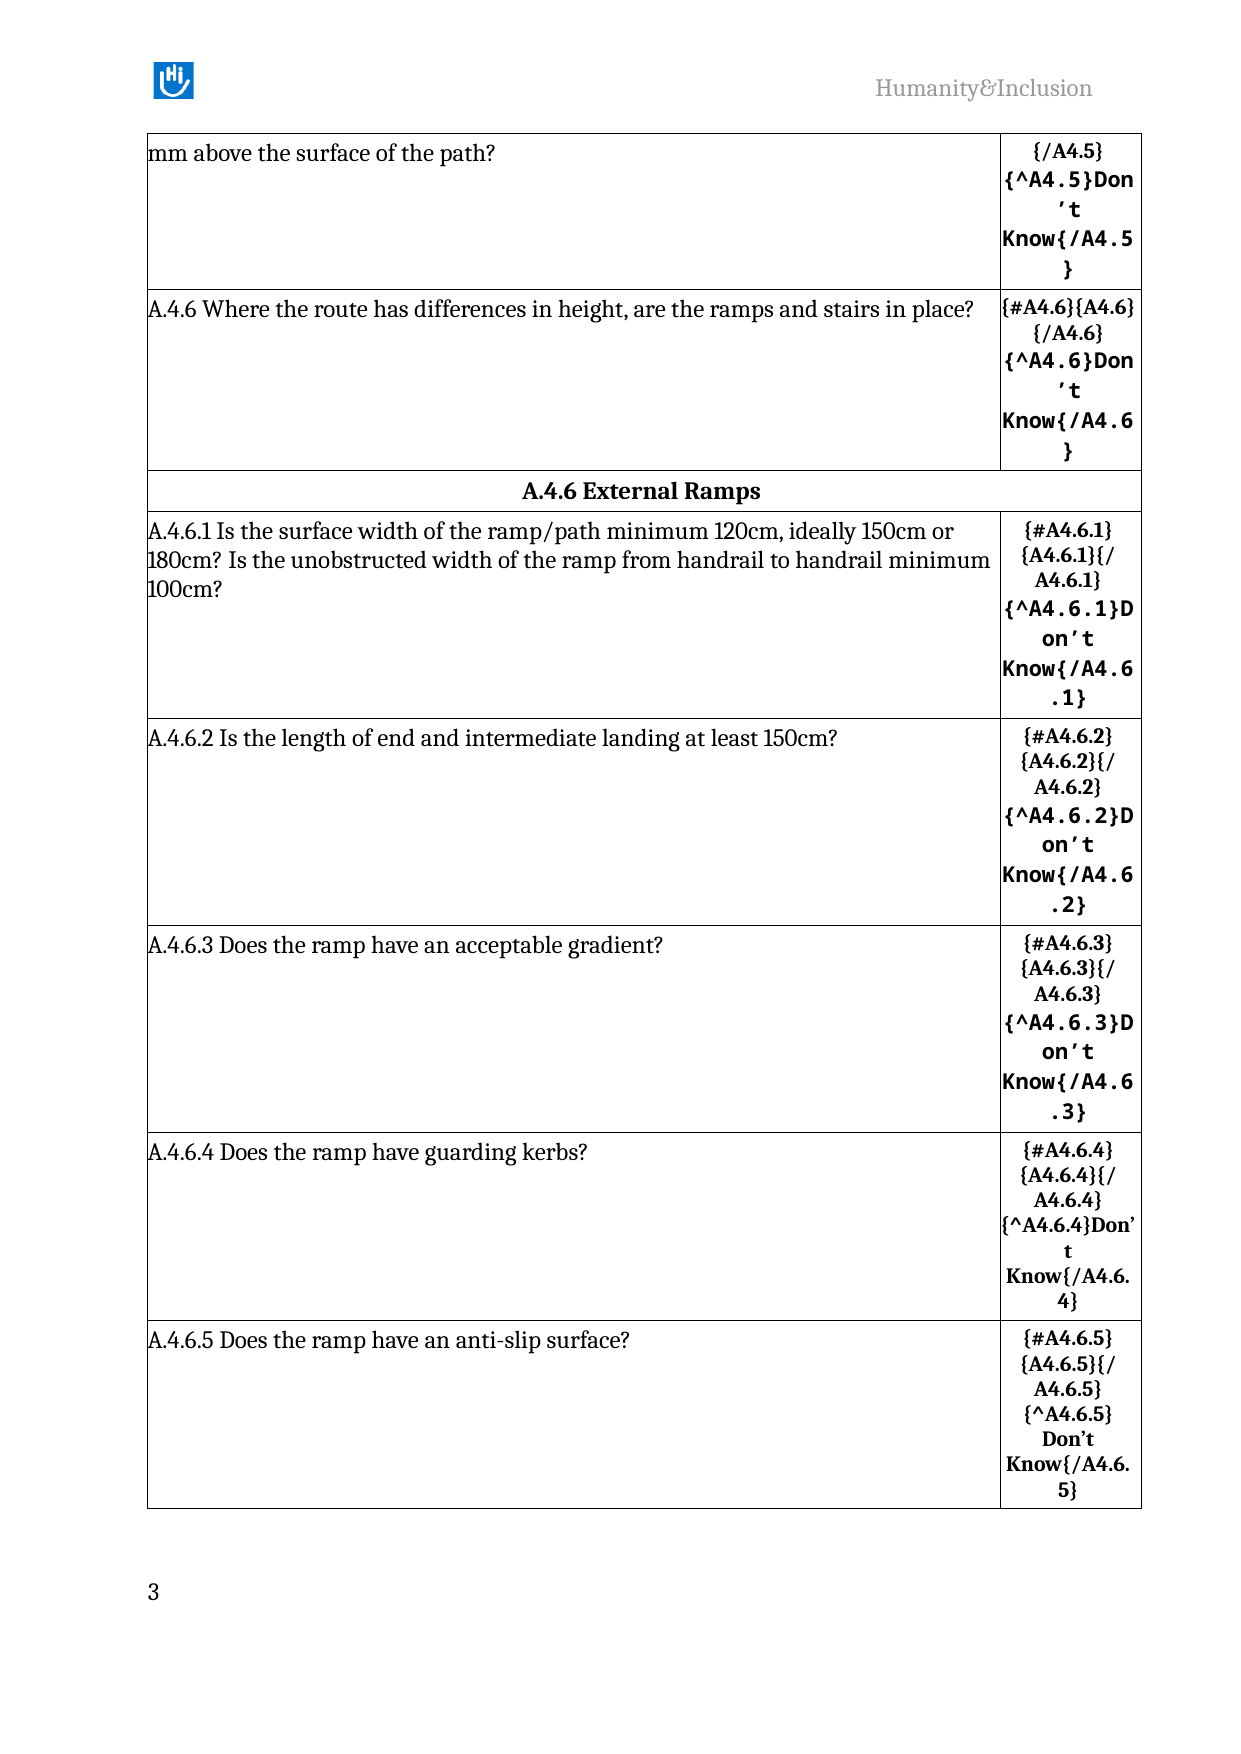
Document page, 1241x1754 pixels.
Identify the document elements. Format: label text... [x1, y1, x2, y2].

table_cell {#A4.6.5} {A4.6.5}{/A4.6.5}{^A4.6.5} Don’t Know{/A4.6.5} [1001, 1321, 1141, 1508]
table_cell {#A4.6.3}{A4.6.3}{/A4.6.3}{^A4.6.3}Don’t Know{/A4.6.3} [1001, 926, 1141, 1131]
table_cell {#A4.6.1}{A4.6.1}{/A4.6.1}{^A4.6.1}Don’t Know{/A4.6.1} [1001, 512, 1141, 718]
table_cell A.4.6 Where the route has differences in height, are the ramps and stairs in place? [148, 290, 1000, 470]
table_cell {#A4.6.4}{A4.6.4}{/A4.6.4}{^A4.6.4}Don’t Know{/A4.6.4} [1001, 1133, 1141, 1320]
table_cell mm above the surface of the path? [148, 134, 1000, 289]
table_cell A.4.6 External Ramps [148, 471, 1141, 511]
table_cell {#A4.6}{A4.6}{/A4.6}{^A4.6}Don’t Know{/A4.6} [1001, 290, 1141, 470]
table_cell A.4.6.2 Is the length of end and intermediate landing at least 150cm? [148, 719, 1000, 924]
picture [153, 62, 194, 99]
table_cell {/A4.5}{^A4.5}Don’t Know{/A4.5} [1001, 134, 1141, 289]
table_cell {#A4.6.2}{A4.6.2}{/A4.6.2}{^A4.6.2}Don’t Know{/A4.6.2} [1001, 719, 1141, 924]
table_cell A.4.6.4 Does the ramp have guarding kerbs? [148, 1133, 1000, 1320]
table_cell A.4.6.1 Is the surface width of the ramp/path minimum 120cm, ideally 150cm or 180cm? Is the unobstructed width of the ramp from handrail to handrail minimum 100cm? [148, 512, 1000, 718]
table_cell A.4.6.3 Does the ramp have an acceptable gradient? [148, 926, 1000, 1131]
table_cell A.4.6.5 Does the ramp have an anti-slip surface? [148, 1321, 1000, 1508]
